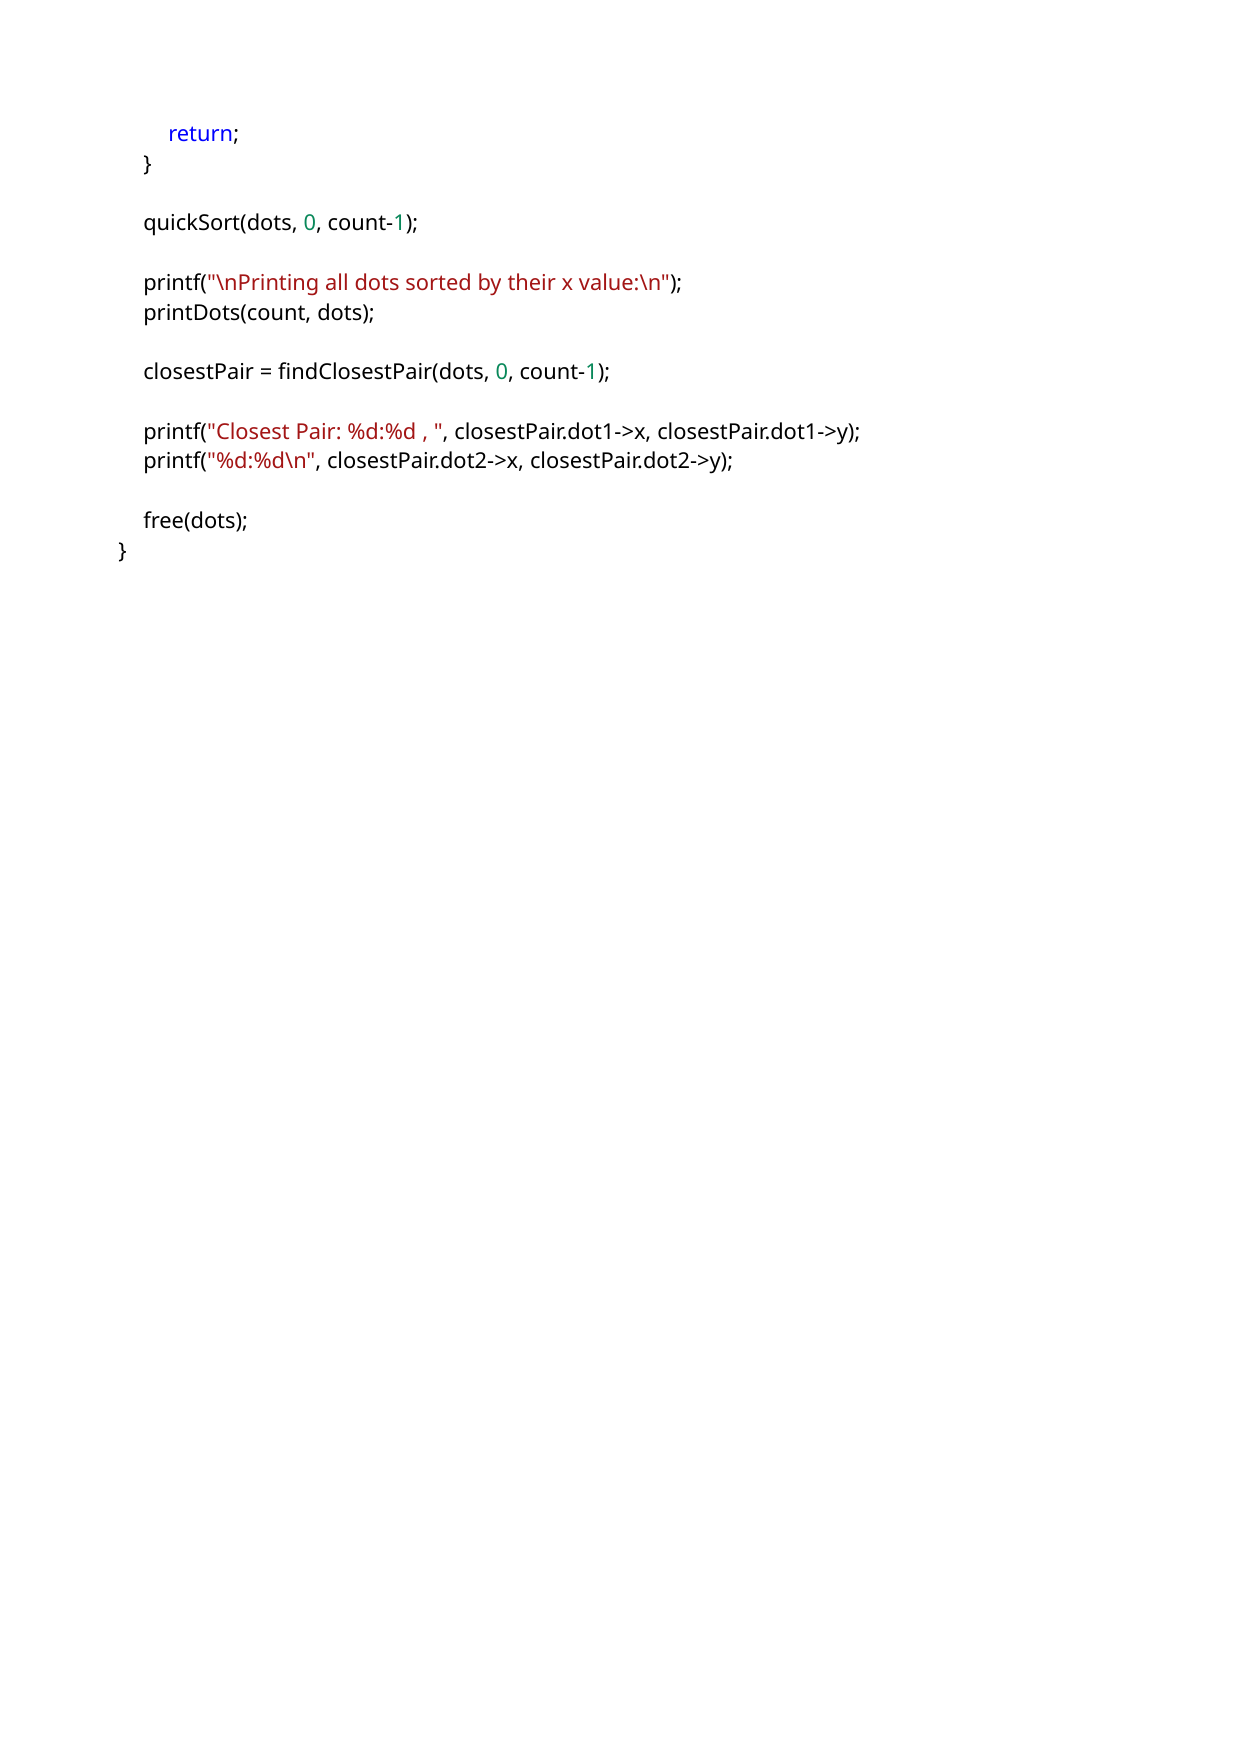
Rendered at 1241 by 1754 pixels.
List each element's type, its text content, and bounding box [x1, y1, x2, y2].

text printf("%d:%d\n", closestPair.dot2->x, closestPair.dot2->y); [118, 445, 1122, 475]
text } [118, 148, 1122, 178]
text quickSort(dots, 0, count-1); [118, 207, 1122, 237]
text printf("\nPrinting all dots sorted by their x value:\n"); [118, 267, 1122, 297]
text free(dots); [118, 505, 1122, 535]
text closestPair = findClosestPair(dots, 0, count-1); [118, 356, 1122, 386]
text printDots(count, dots); [118, 297, 1122, 326]
text } [118, 535, 1122, 564]
text return; [118, 118, 1122, 148]
text printf("Closest Pair: %d:%d , ", closestPair.dot1->x, closestPair.dot1->y); [118, 416, 1122, 445]
